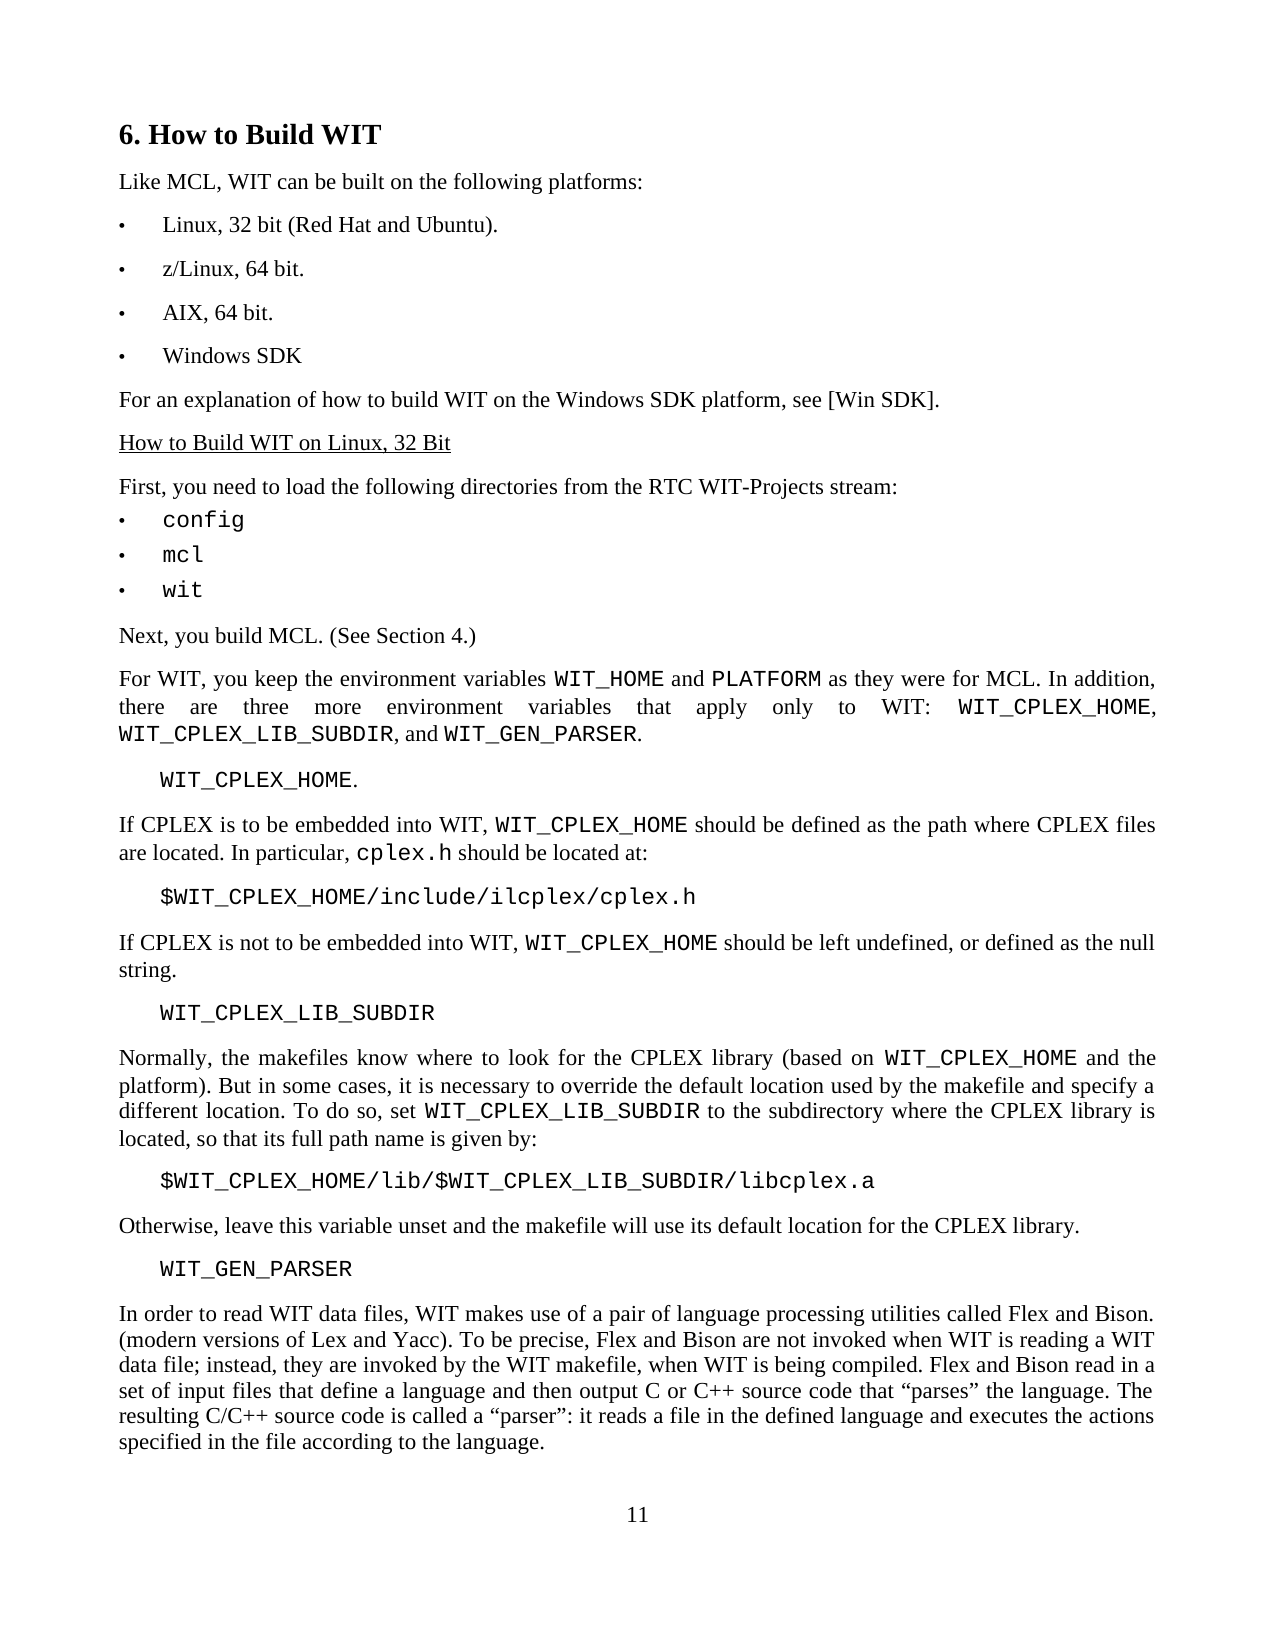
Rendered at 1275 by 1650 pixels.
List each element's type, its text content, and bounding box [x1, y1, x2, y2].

text If CPLEX is not to be embedded into WIT, WIT_CPLEX_HOME should be left undefined, or defined as the null string. [118, 930, 1156, 983]
list AIX, 64 bit. [118, 299, 1156, 325]
text For an explanation of how to build WIT on the Windows SDK platform, see [Win SDK]. [118, 387, 1156, 412]
text WIT_CPLEX_LIB_SUBDIR [118, 1001, 1156, 1027]
text $WIT_CPLEX_HOME/include/ilcplex/cplex.h [118, 885, 1156, 912]
text Otherwise, leave this variable unset and the makefile will use its default location for the CPLEX library. [118, 1213, 1156, 1239]
list z/Linux, 64 bit. [118, 256, 1156, 281]
list Windows SDK [118, 343, 1156, 368]
text For WIT, you keep the environment variables WIT_HOME and PLATFORM as they were for MCL. In addition, there are three more environment variables that apply only to WIT: WIT_CPLEX_HOME, WIT_CPLEX_LIB_SUBDIR, and WIT_GEN_PARSER. [118, 666, 1156, 749]
text How to Build WIT on Linux, 32 Bit [118, 430, 1156, 456]
list Linux, 32 bit (Red Hat and Ubuntu). [118, 212, 1156, 238]
text Normally, the makefiles know where to look for the CPLEX library (based on WIT_CPLEX_HOME and the platform). But in some cases, it is necessary to override the default location used by the makefile and specify a different location. To do so, set WIT_CPLEX_LIB_SUBDIR to the subdirectory where the CPLEX library is located, so that its full path name is given by: [118, 1045, 1156, 1151]
text $WIT_CPLEX_HOME/lib/$WIT_CPLEX_LIB_SUBDIR/libcplex.a [118, 1169, 1156, 1195]
list wit [118, 578, 1156, 605]
text In order to read WIT data files, WIT makes use of a pair of language processing utilities called Flex and Bison. (modern versions of Lex and Yacc). To be precise, Flex and Bison are not invoked when WIT is reading a WIT data file; instead, they are invoked by the WIT makefile, when WIT is being compiled. Flex and Bison read in a set of input files that define a language and then output C or C++ source code that “parses” the language. The resulting C/C++ source code is called a “parser”: it reads a file in the defined language and executes the actions specified in the file according to the language. [118, 1301, 1156, 1454]
list config [118, 508, 1156, 534]
list mcl [118, 543, 1156, 569]
text Next, you build MCL. (See Section 4.) [118, 623, 1156, 648]
text WIT_CPLEX_HOME. [118, 767, 1156, 794]
text WIT_GEN_PARSER [118, 1257, 1156, 1283]
text First, you need to load the following directories from the RTC WIT-Projects stream: [118, 474, 1156, 499]
text If CPLEX is to be embedded into WIT, WIT_CPLEX_HOME should be defined as the path where CPLEX files are located. In particular, cplex.h should be located at: [118, 812, 1156, 867]
subtitle How to Build WIT [118, 118, 1156, 151]
text Like MCL, WIT can be built on the following platforms: [118, 169, 1156, 194]
